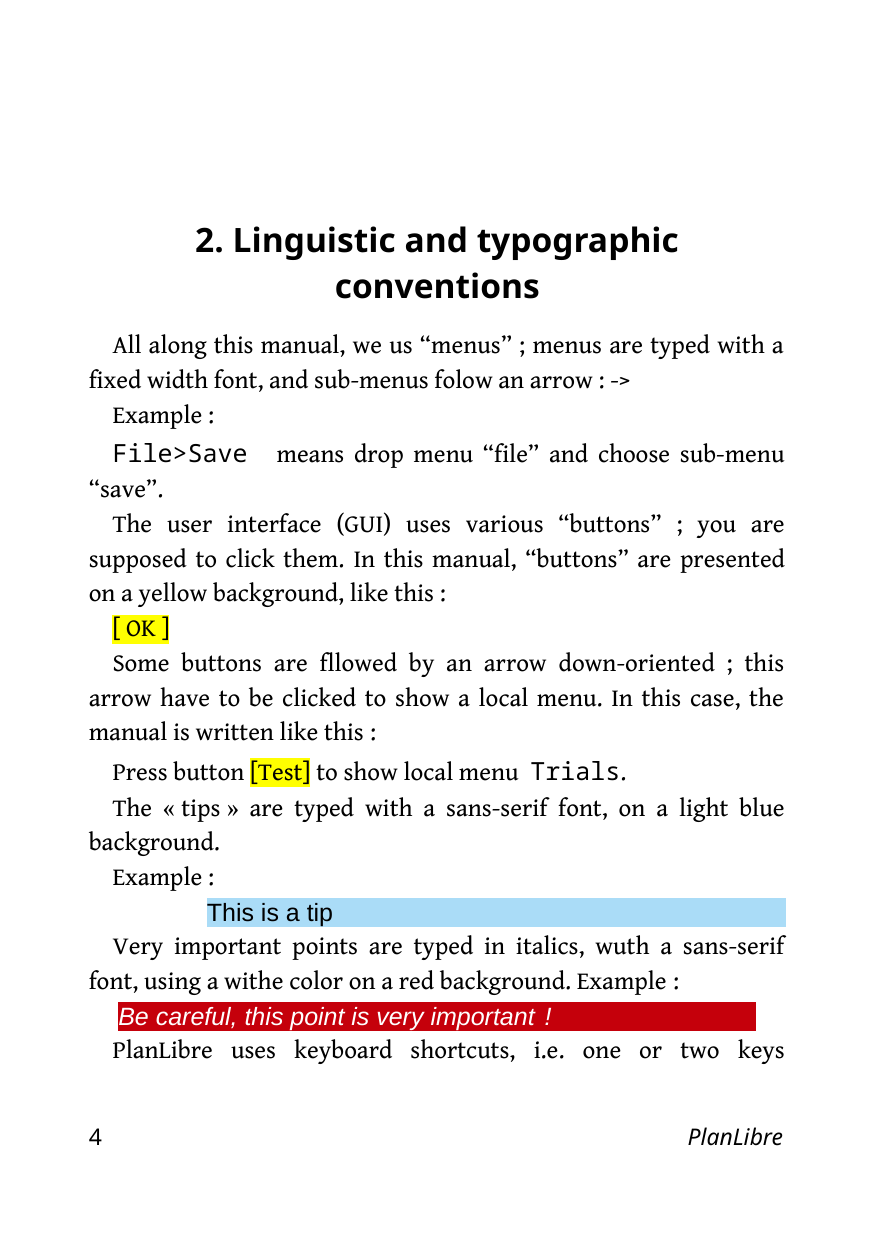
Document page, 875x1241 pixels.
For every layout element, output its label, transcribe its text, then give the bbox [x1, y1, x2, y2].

text Be careful, this point is very important ! [118, 1002, 756, 1031]
subtitle 2. Linguistic and typographic conventions [88, 217, 786, 308]
text The user interface (GUI) uses various “buttons” ; you are supposed to click them. In this manual, “buttons” are presented on a yellow background, like this : [88, 511, 786, 609]
text Some buttons are fllowed by an arrow down-oriented ; this arrow have to be clicked to show a local menu. In this case, the manual is written like this : [88, 649, 786, 748]
text PlanLibre uses keyboard shortcuts, i.e. one or two keys [88, 1037, 786, 1066]
text The « tips » are typed with a sans-serif font, on a light blue background. [88, 794, 786, 858]
text This is a tip [207, 898, 786, 927]
text Very important points are typed in italics, wuth a sans-serif font, using a withe color on a red background. Example : [88, 933, 786, 996]
text All along this manual, we us “menus” ; menus are typed with a fixed width font, and sub-menus folow an arrow : -> [88, 332, 786, 396]
text [ OK ] [88, 615, 786, 644]
text Example : [88, 401, 786, 430]
text Press button [Test] to show local menu Trials. [88, 753, 786, 787]
text Example : [88, 864, 786, 893]
text File>Save means drop menu “file” and choose sub-menu “save”. [88, 436, 786, 505]
